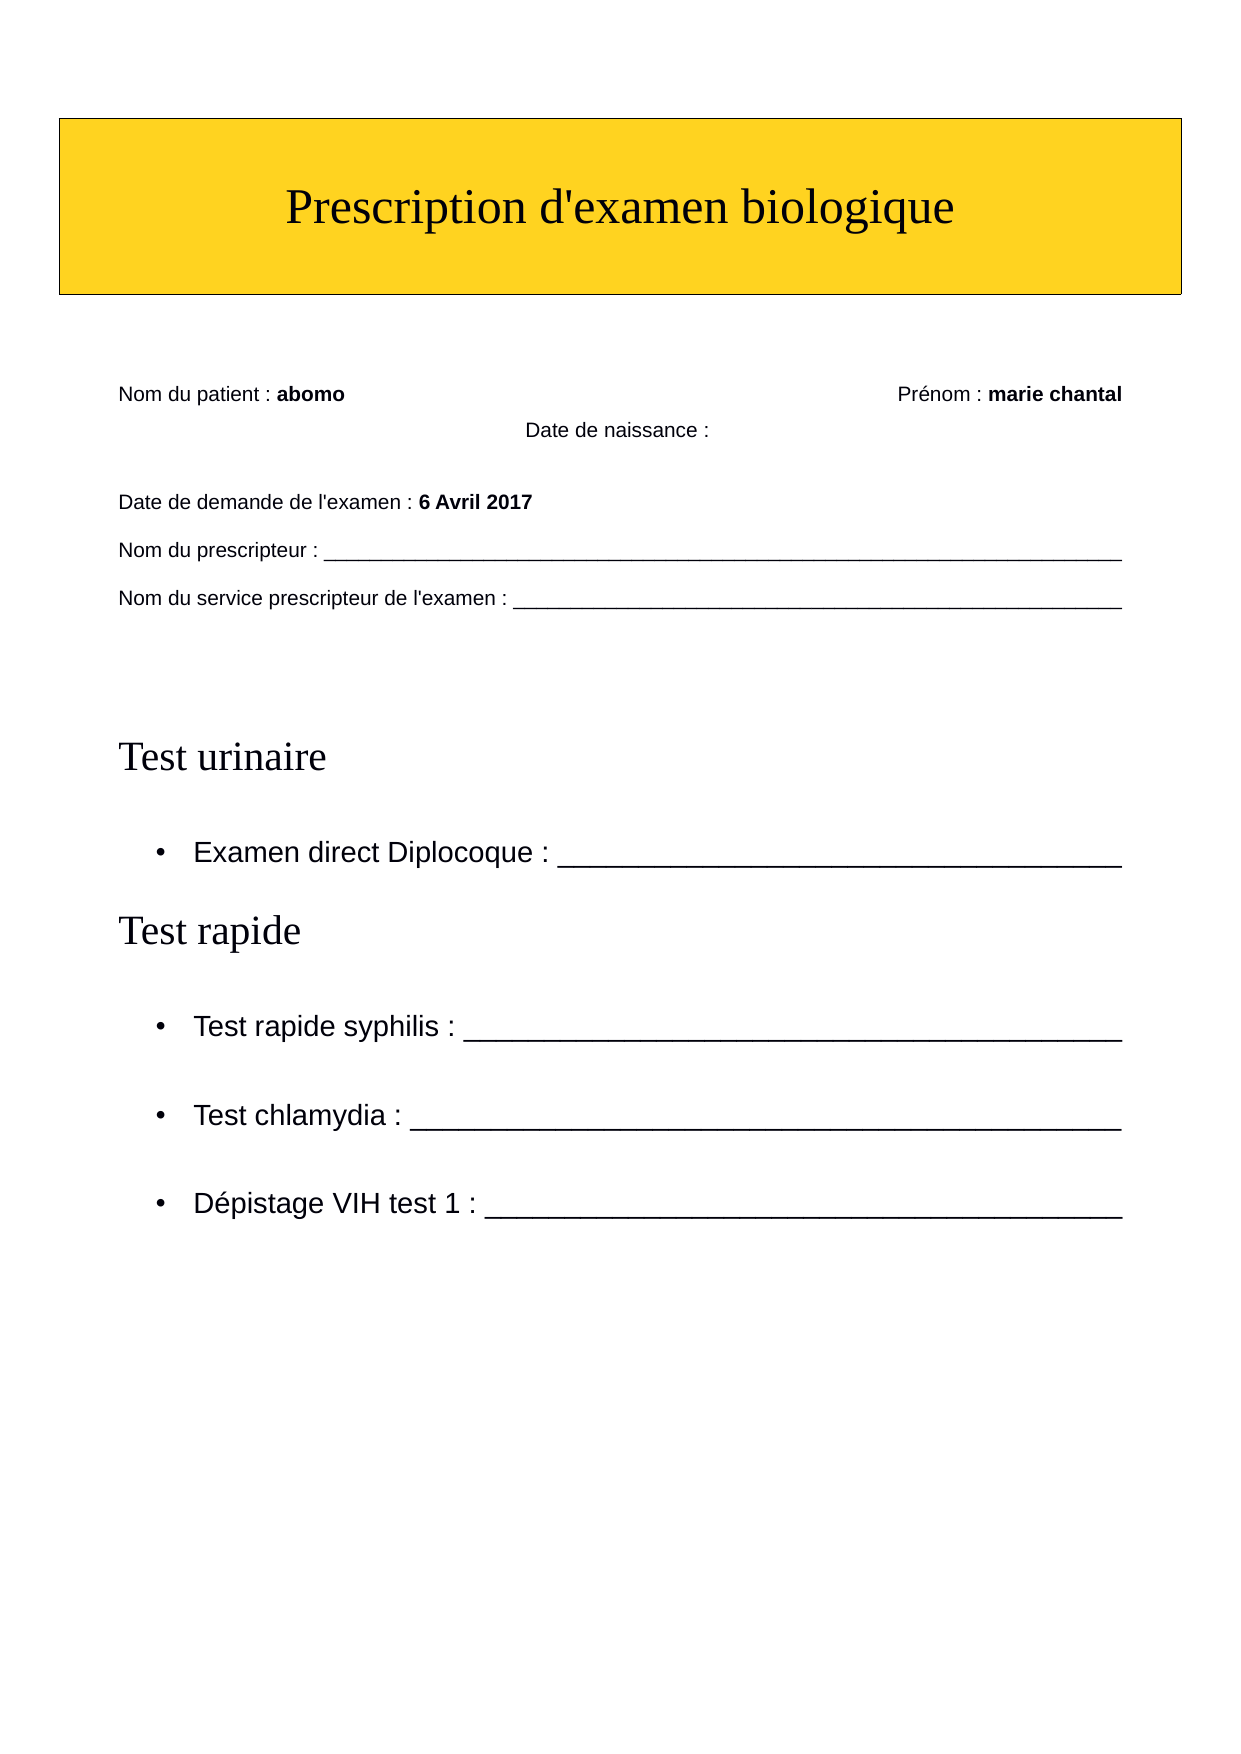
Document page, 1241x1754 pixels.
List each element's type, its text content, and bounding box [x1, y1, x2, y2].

text Date de naissance : [118, 418, 1122, 442]
subtitle Prescription d'examen biologique [60, 119, 1181, 294]
text Date de demande de l'examen : 6 Avril 2017 [118, 489, 1122, 513]
list Test chlamydia : [156, 1054, 1122, 1143]
text Nom du prescripteur : [118, 537, 1122, 561]
list Examen direct Diplocoque : [156, 792, 1122, 880]
list Test rapide syphilis : [156, 966, 1122, 1054]
list Dépistage VIH test 1 : [156, 1143, 1122, 1231]
subtitle Test rapide [118, 905, 1122, 953]
text Nom du patient : abomo Prénom : marie chantal [118, 382, 1122, 406]
text Nom du service prescripteur de l'examen : [118, 585, 1122, 609]
subtitle Test urinaire [118, 731, 1122, 779]
